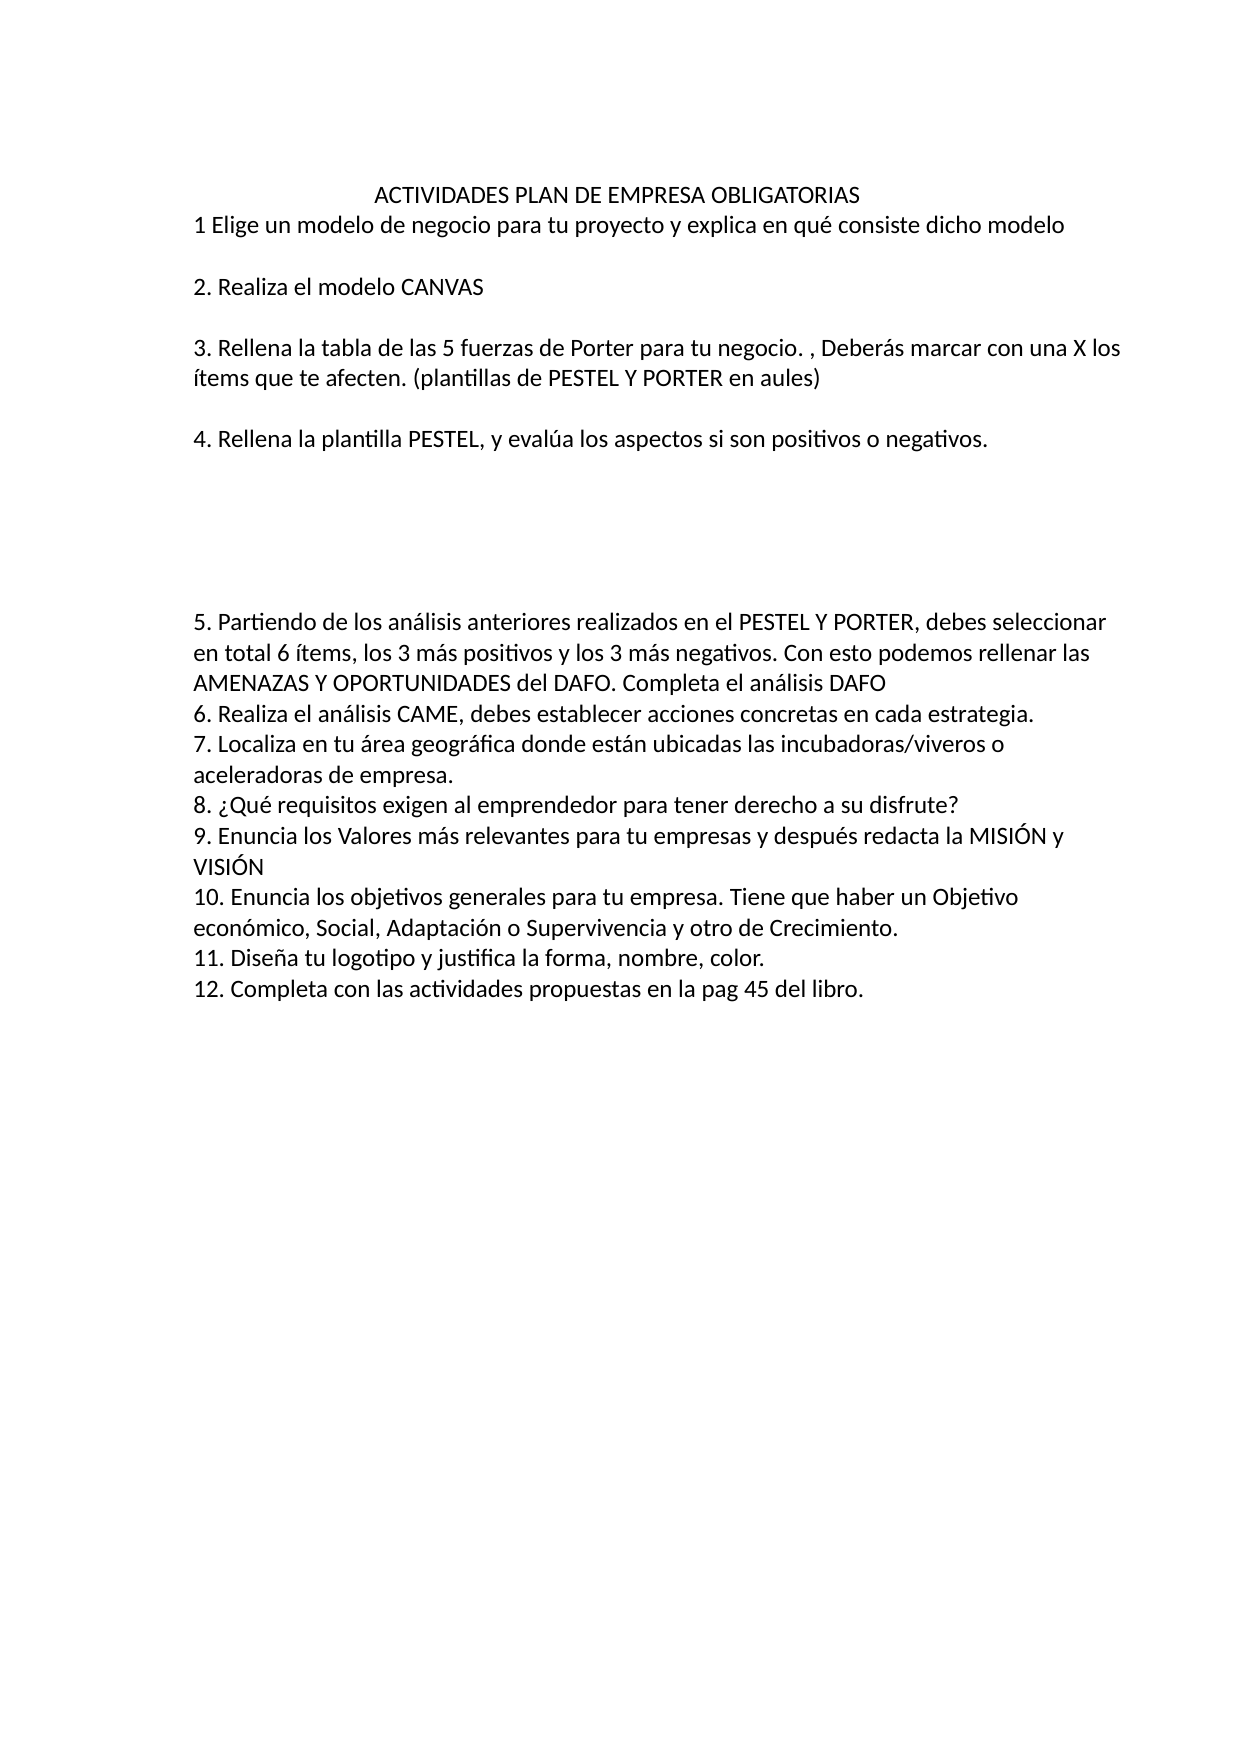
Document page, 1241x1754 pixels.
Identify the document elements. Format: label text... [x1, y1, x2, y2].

list 1 Elige un modelo de negocio para tu proyecto y explica en qué consiste dicho modelo [156, 210, 1122, 240]
text ACTIVIDADES PLAN DE EMPRESA OBLIGATORIAS [118, 179, 1122, 210]
list 8. ¿Qué requisitos exigen al emprendedor para tener derecho a su disfrute? [156, 789, 1122, 820]
list 6. Realiza el análisis CAME, debes establecer acciones concretas en cada estrategia. [156, 698, 1122, 728]
list 2. Realiza el modelo CANVAS [156, 271, 1122, 301]
list 5. Partiendo de los análisis anteriores realizados en el PESTEL Y PORTER, debes seleccionar en total 6 ítems, los 3 más positivos y los 3 más negativos. Con esto podemos rellenar las AMENAZAS Y OPORTUNIDADES del DAFO. Completa el análisis DAFO [156, 606, 1122, 698]
list 11. Diseña tu logotipo y justifica la forma, nombre, color. [156, 942, 1122, 973]
list 7. Localiza en tu área geográfica donde están ubicadas las incubadoras/viveros o aceleradoras de empresa. [156, 728, 1122, 789]
list 9. Enuncia los Valores más relevantes para tu empresas y después redacta la MISIÓN y VISIÓN [156, 820, 1122, 881]
list 10. Enuncia los objetivos generales para tu empresa. Tiene que haber un Objetivo económico, Social, Adaptación o Supervivencia y otro de Crecimiento. [156, 881, 1122, 942]
list 4. Rellena la plantilla PESTEL, y evalúa los aspectos si son positivos o negativos. [156, 423, 1122, 454]
list 12. Completa con las actividades propuestas en la pag 45 del libro. [156, 973, 1122, 1003]
list 3. Rellena la tabla de las 5 fuerzas de Porter para tu negocio. , Deberás marcar con una X los ítems que te afecten. (plantillas de PESTEL Y PORTER en aules) [156, 332, 1122, 393]
